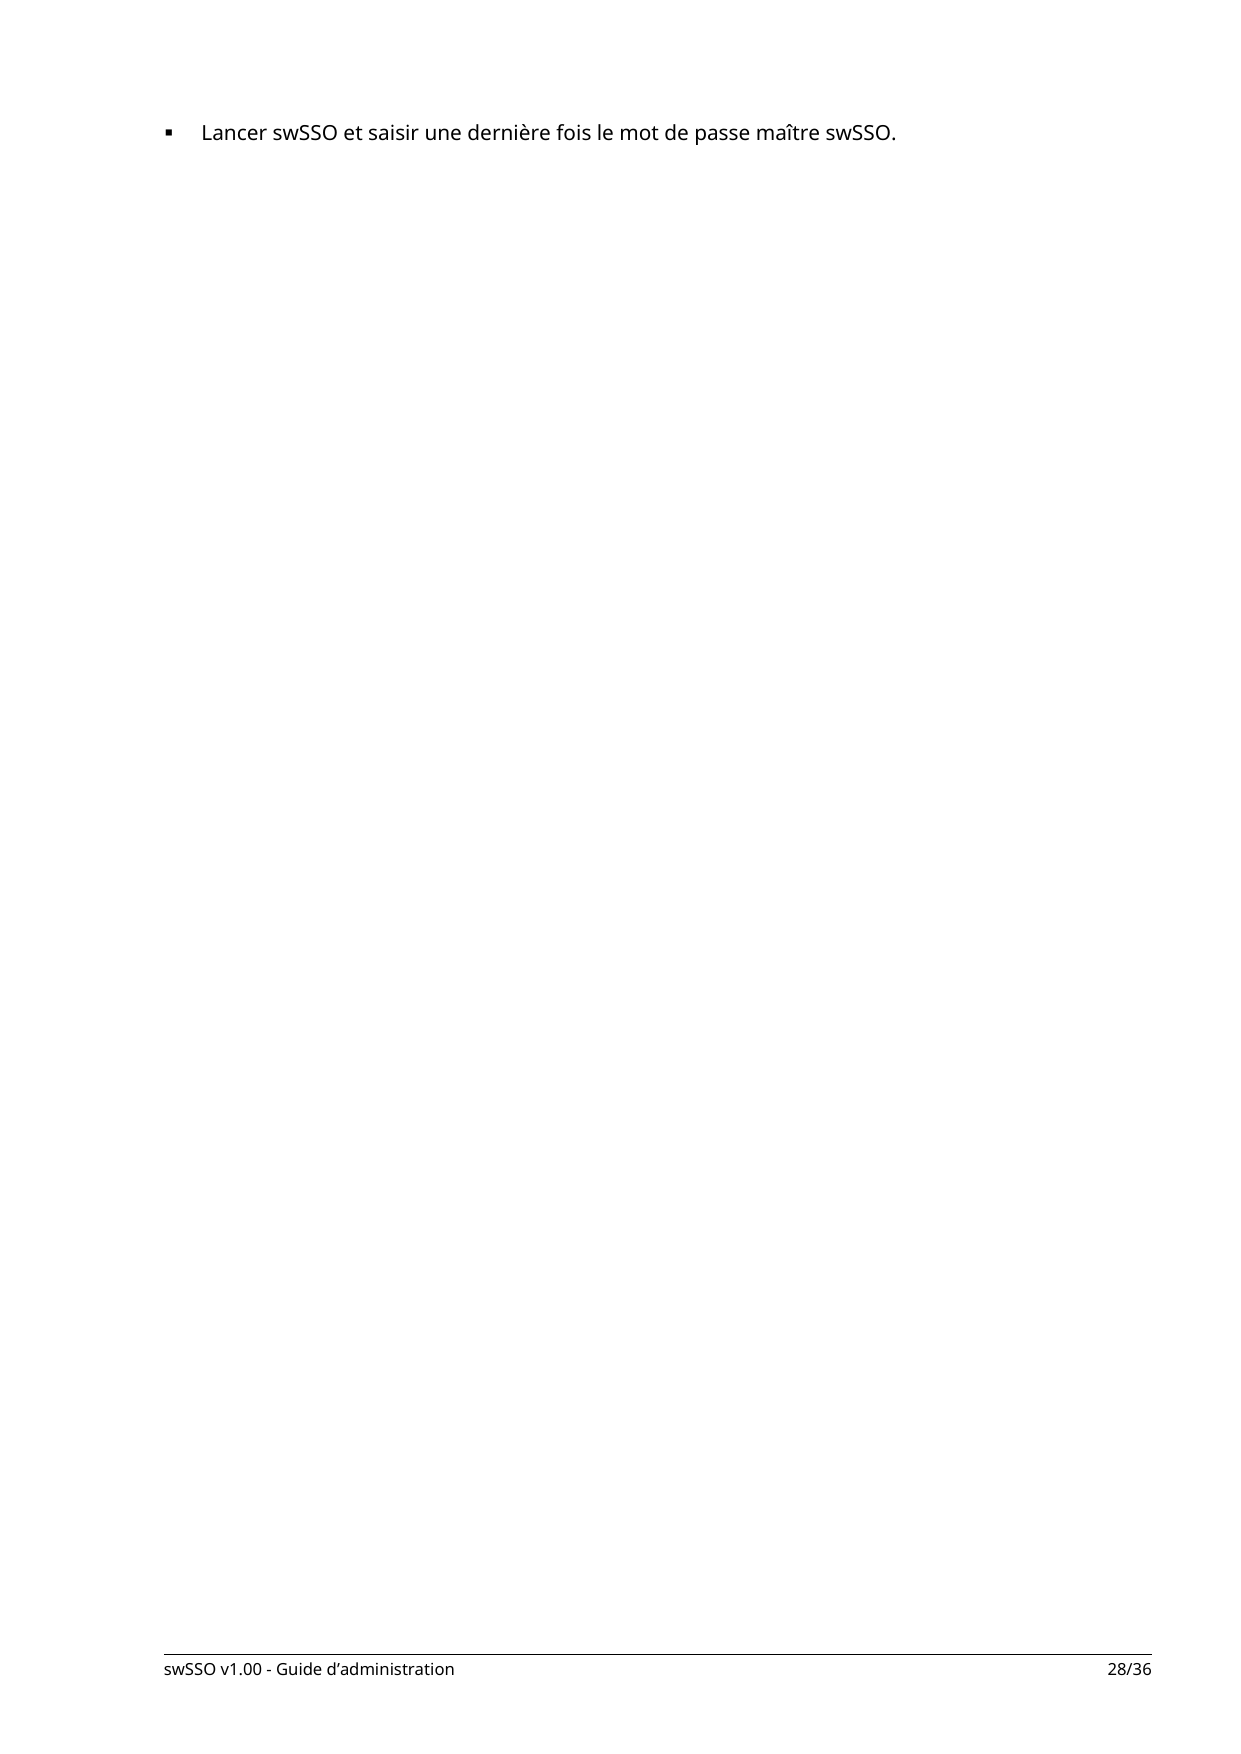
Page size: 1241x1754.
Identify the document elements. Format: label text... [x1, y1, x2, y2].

list Lancer swSSO et saisir une dernière fois le mot de passe maître swSSO. [164, 118, 1152, 147]
